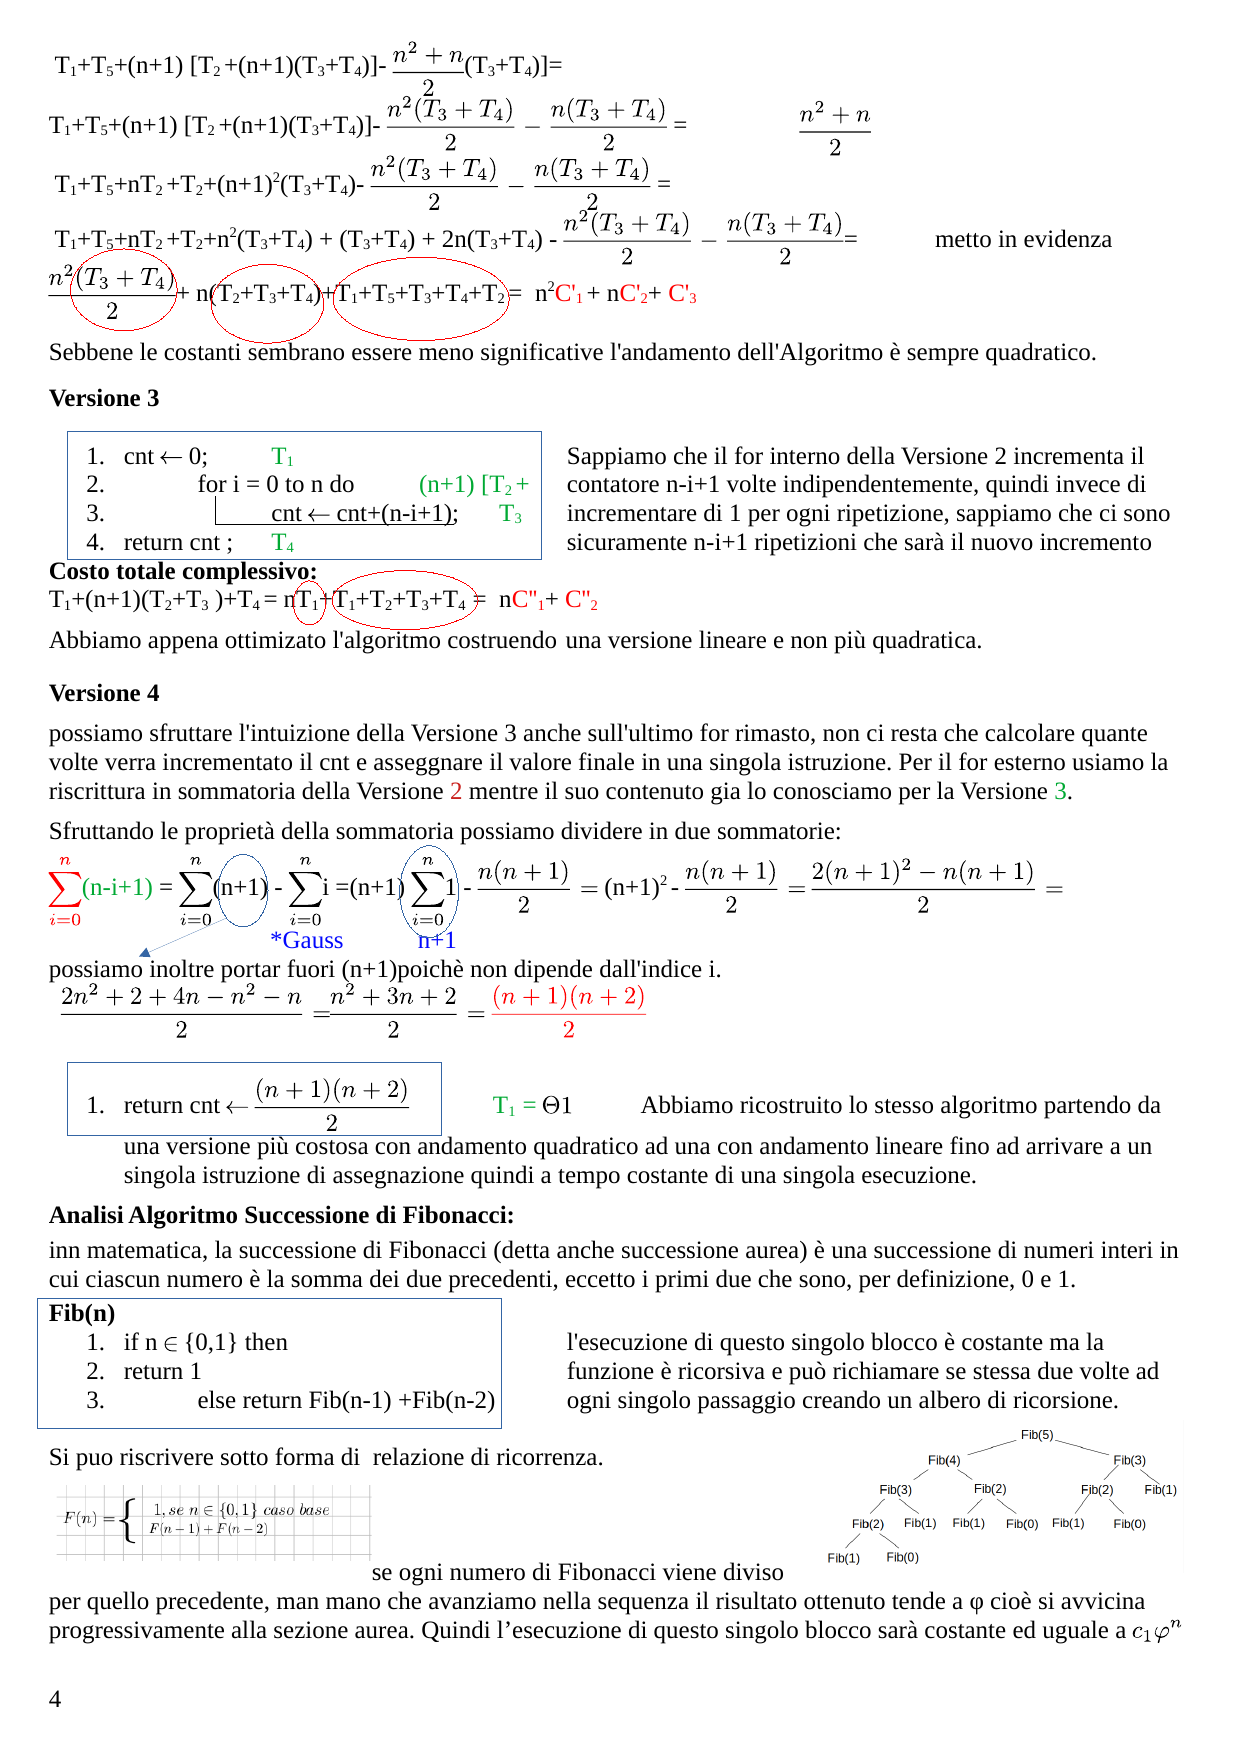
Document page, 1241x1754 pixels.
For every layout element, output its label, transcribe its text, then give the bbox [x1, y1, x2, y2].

text Sebbene le costanti sembrano essere meno significative l'andamento dell'Algoritmo è sempre quadratico. [48, 337, 1187, 365]
list cnt cnt+(n-i+1); T3 [86, 498, 541, 527]
text Abbiamo appena ottimizato l'algoritmo costruendo una versione lineare e non più quadratica. [48, 625, 1187, 654]
text T1+T5+nT2 +T2+n2(T3+T4) + (T3+T4) + 2n(T3+T4) [48, 210, 580, 264]
text (T3+T4)]= [415, 41, 1187, 96]
list ogni singolo passaggio creando un albero di ricorsione. [502, 1385, 1187, 1413]
text [48, 926, 205, 954]
list return 1 funzione è ricorsiva e può richiamare se stessa due volte ad [502, 1356, 1187, 1385]
text (n+1) [200, 857, 300, 926]
list return 1 funzione è ricorsiva e può richiamare se stessa due volte ad [86, 1356, 501, 1385]
list l'esecuzione di questo singolo blocco è costante ma la [502, 1327, 1187, 1356]
text Versione 4 [48, 678, 1187, 706]
list return cnt ; T4 [86, 527, 541, 556]
text Fib(n) [48, 1299, 501, 1327]
text (n-i+1) = [69, 857, 191, 926]
list cnt 0; T1 Sappiamo che il for interno della Versione 2 incrementa il [86, 441, 541, 469]
list sicuramente n-i+1 ripetizioni che sarà il nuovo incremento [542, 527, 1187, 556]
list return cnt T1 = Abbiamo ricostruito lo stesso algoritmo partendo da una versione più costosa con andamento quadratico ad una con andamento lineare fino ad arrivare a un singola istruzione di assegnazione quindi a tempo costante di una singola esecuzione. [86, 1078, 1187, 1188]
picture [820, 1420, 1184, 1573]
text [502, 1298, 1187, 1327]
text T1+T5+nT2 +T2+(n+1)2(T3+T4)- [48, 155, 429, 210]
text = [393, 155, 1187, 210]
list contatore n-i+1 volte indipendentemente, quindi invece di [542, 469, 1187, 498]
list if n {0,1} then [86, 1327, 501, 1356]
text Sfruttando le proprietà della sommatoria possiamo dividere in due sommatorie: [48, 816, 1187, 845]
text + n(T2+T3+T4)+T1+T5+T3+T4+T2 = n2C'1 + nC'2+ C'3 [163, 264, 1187, 319]
text possiamo sfruttare l'intuizione della Versione 3 anche sull'ultimo for rimasto, non ci resta che calcolare quante volte verra incrementato il cnt e asseggnare il valore finale in una singola istruzione. Per il for esterno usiamo la riscrittura in sommatoria della Versione 2 mentre il suo contenuto gia lo conosciamo per la Versione 3. [48, 718, 1187, 804]
list cnt 0; T1 Sappiamo che il for interno della Versione 2 incrementa il [542, 441, 1187, 469]
text - i =(n+1) [309, 857, 423, 926]
text Si puo riscrivere sotto forma di relazione di ricorrenza. [48, 1442, 820, 1471]
text T1+T5+(n+1) [T2 +(n+1)(T3+T4)]- = [48, 96, 1187, 155]
text Costo totale complessivo: [48, 556, 1187, 584]
list else return Fib(n-1) +Fib(n-2) [86, 1385, 501, 1413]
text T1+T5+(n+1) [T2 +(n+1)(T3+T4)]- [48, 41, 410, 96]
text T1+(n+1)(T2+T3 )+T4 = nT1+T1+T2+T3+T4 = nC''1+ C''2 [48, 584, 1187, 613]
text se ogni numero di Fibonacci viene diviso per quello precedente, man mano che avanziamo nella sequenza il risultato ottenuto tende a φ cioè si avvicina progressivamente alla sezione aurea. Quindi l’esecuzione di questo singolo blocco sarà costante ed uguale a [48, 1557, 1187, 1643]
list incrementare di 1 per ogni ripetizione, sappiamo che ci sono [542, 498, 1187, 527]
text possiamo inoltre portar fuori (n+1)poichè non dipende dall'indice i. [48, 954, 1187, 983]
text *Gauss n+1 [150, 926, 1187, 954]
text 1 - (n+1)2 - [432, 857, 1187, 926]
picture [56, 1485, 372, 1561]
text inn matematica, la successione di Fibonacci (detta anche successione aurea) è una successione di numeri interi in cui ciascun numero è la somma dei due precedenti, eccetto i primi due che sono, per definizione, 0 e 1. [48, 1235, 1187, 1292]
list for i = 0 to n do (n+1) [T2 + [86, 469, 541, 498]
text - = metto in evidenza [587, 210, 1187, 264]
text Analisi Algoritmo Successione di Fibonacci: [48, 1200, 1187, 1229]
text Versione 3 [48, 383, 1187, 412]
